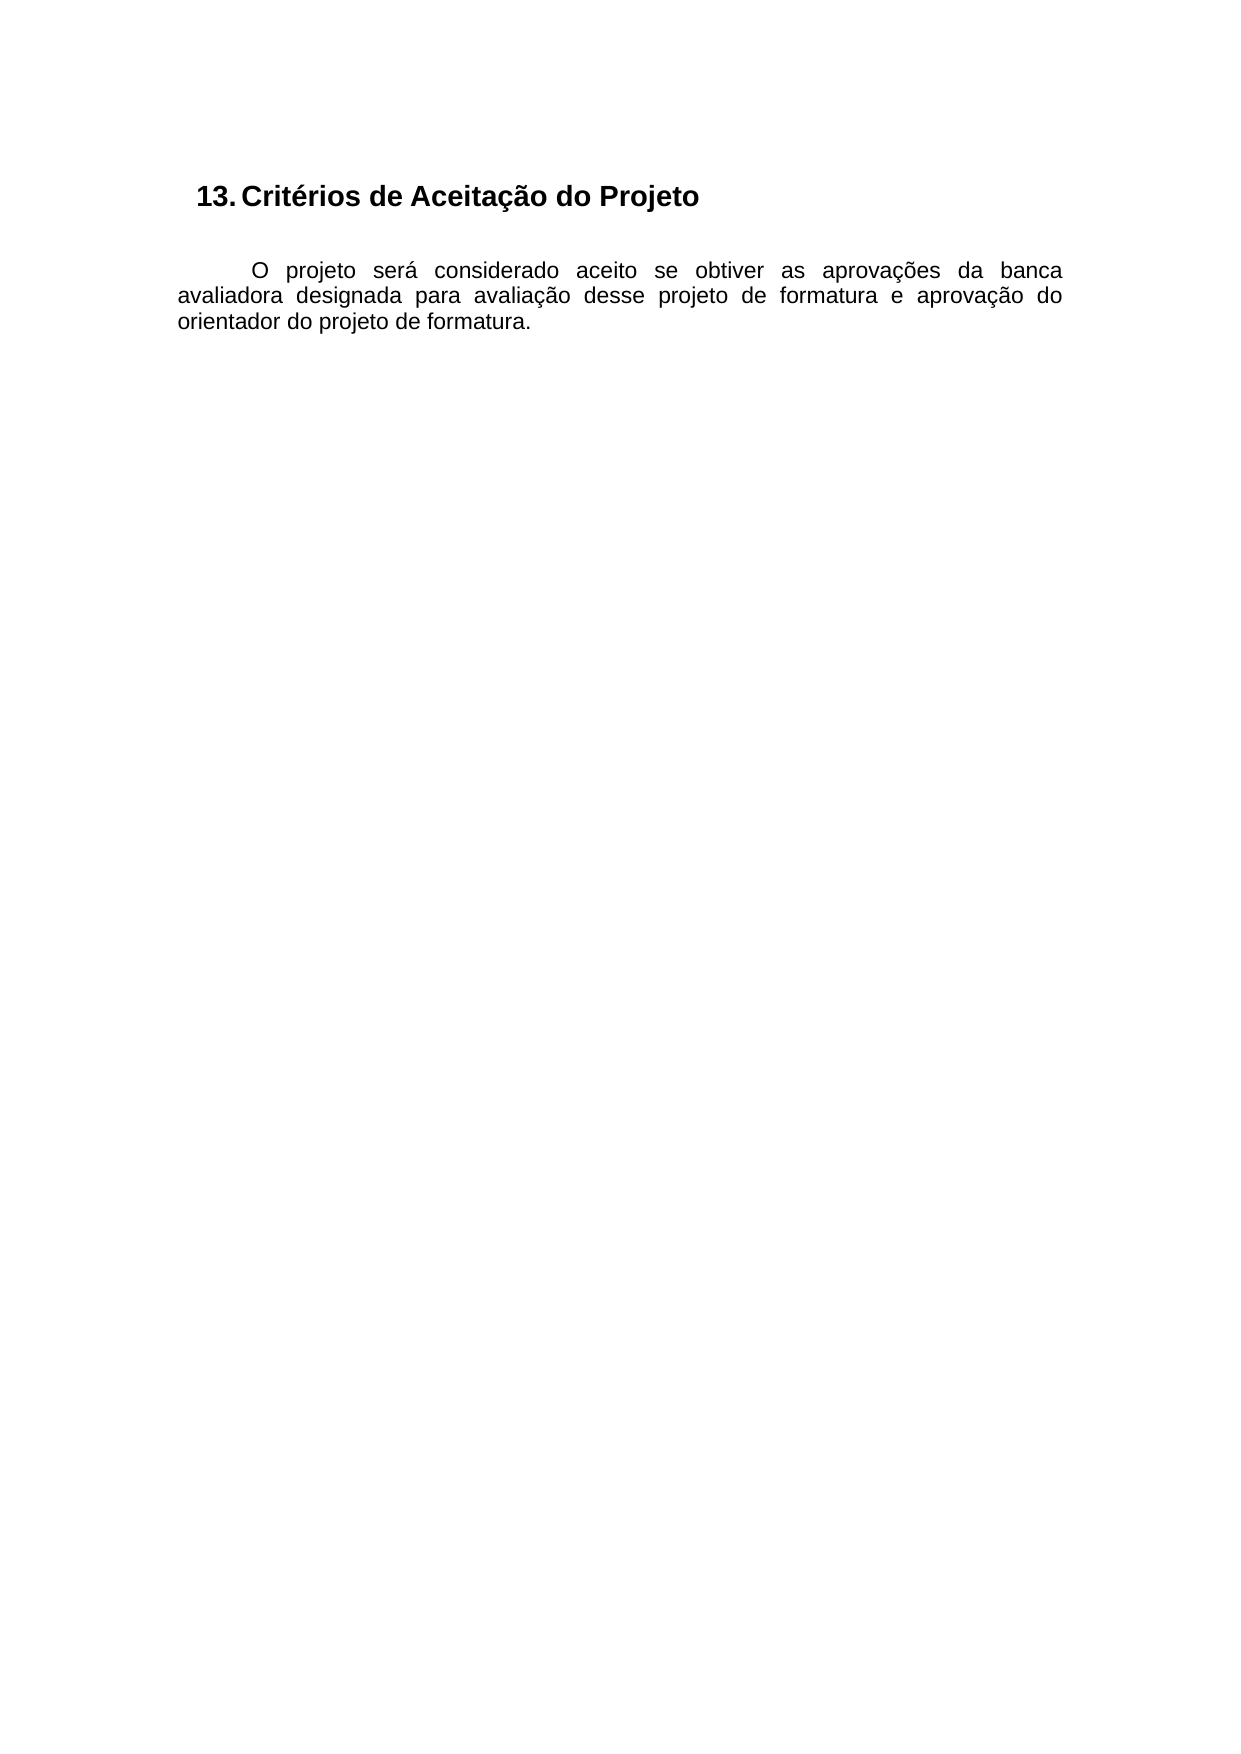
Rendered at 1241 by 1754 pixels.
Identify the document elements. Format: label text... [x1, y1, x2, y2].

subtitle Critérios de Aceitação do Projeto [196, 180, 1063, 213]
text O projeto será considerado aceito se obtiver as aprovações da banca avaliadora designada para avaliação desse projeto de formatura e aprovação do orientador do projeto de formatura. [177, 257, 1063, 334]
